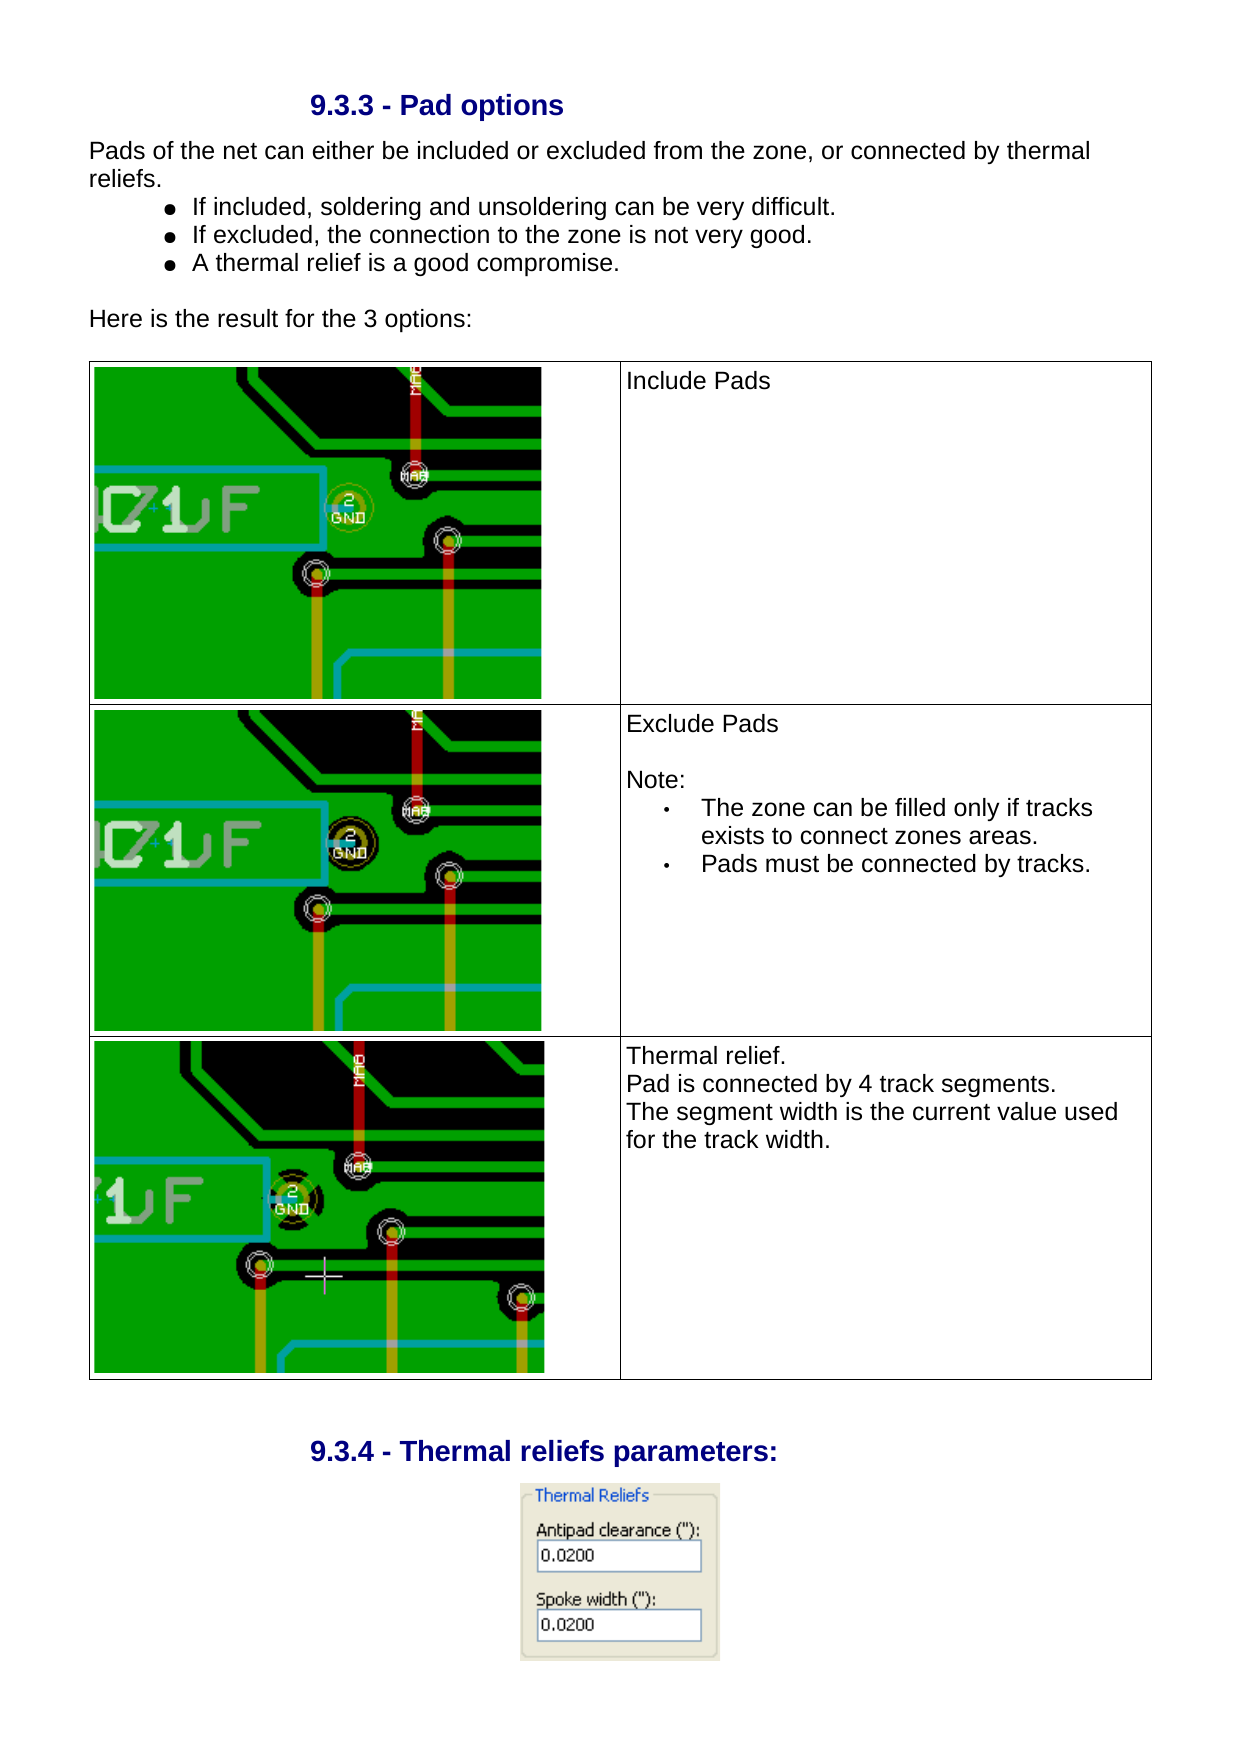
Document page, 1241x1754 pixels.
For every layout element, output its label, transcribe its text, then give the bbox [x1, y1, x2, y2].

picture [94, 1041, 545, 1373]
text Here is the result for the 3 options: [88, 305, 1152, 333]
picture [94, 710, 542, 1031]
list If excluded, the connection to the zone is not very good. [162, 221, 1152, 249]
table_header [90, 362, 620, 704]
list If included, soldering and unsoldering can be very difficult. [162, 193, 1152, 221]
table_cell Exclude Pads Note: The zone can be filled only if tracks exists to connect zones areas. Pads must be connected by tracks. [621, 705, 1151, 1036]
subtitle Pad options [236, 88, 1152, 121]
picture [94, 367, 542, 699]
table_header Include Pads [621, 362, 1151, 704]
text Pads of the net can either be included or excluded from the zone, or connected by thermal reliefs. [88, 137, 1152, 193]
picture [520, 1483, 721, 1661]
table_cell [90, 705, 620, 1036]
list A thermal relief is a good compromise. [162, 249, 1152, 277]
table_cell Thermal relief. Pad is connected by 4 track segments. The segment width is the current value used for the track width. [621, 1037, 1151, 1379]
table_cell [90, 1037, 620, 1379]
subtitle Thermal reliefs parameters: [236, 1435, 1152, 1467]
